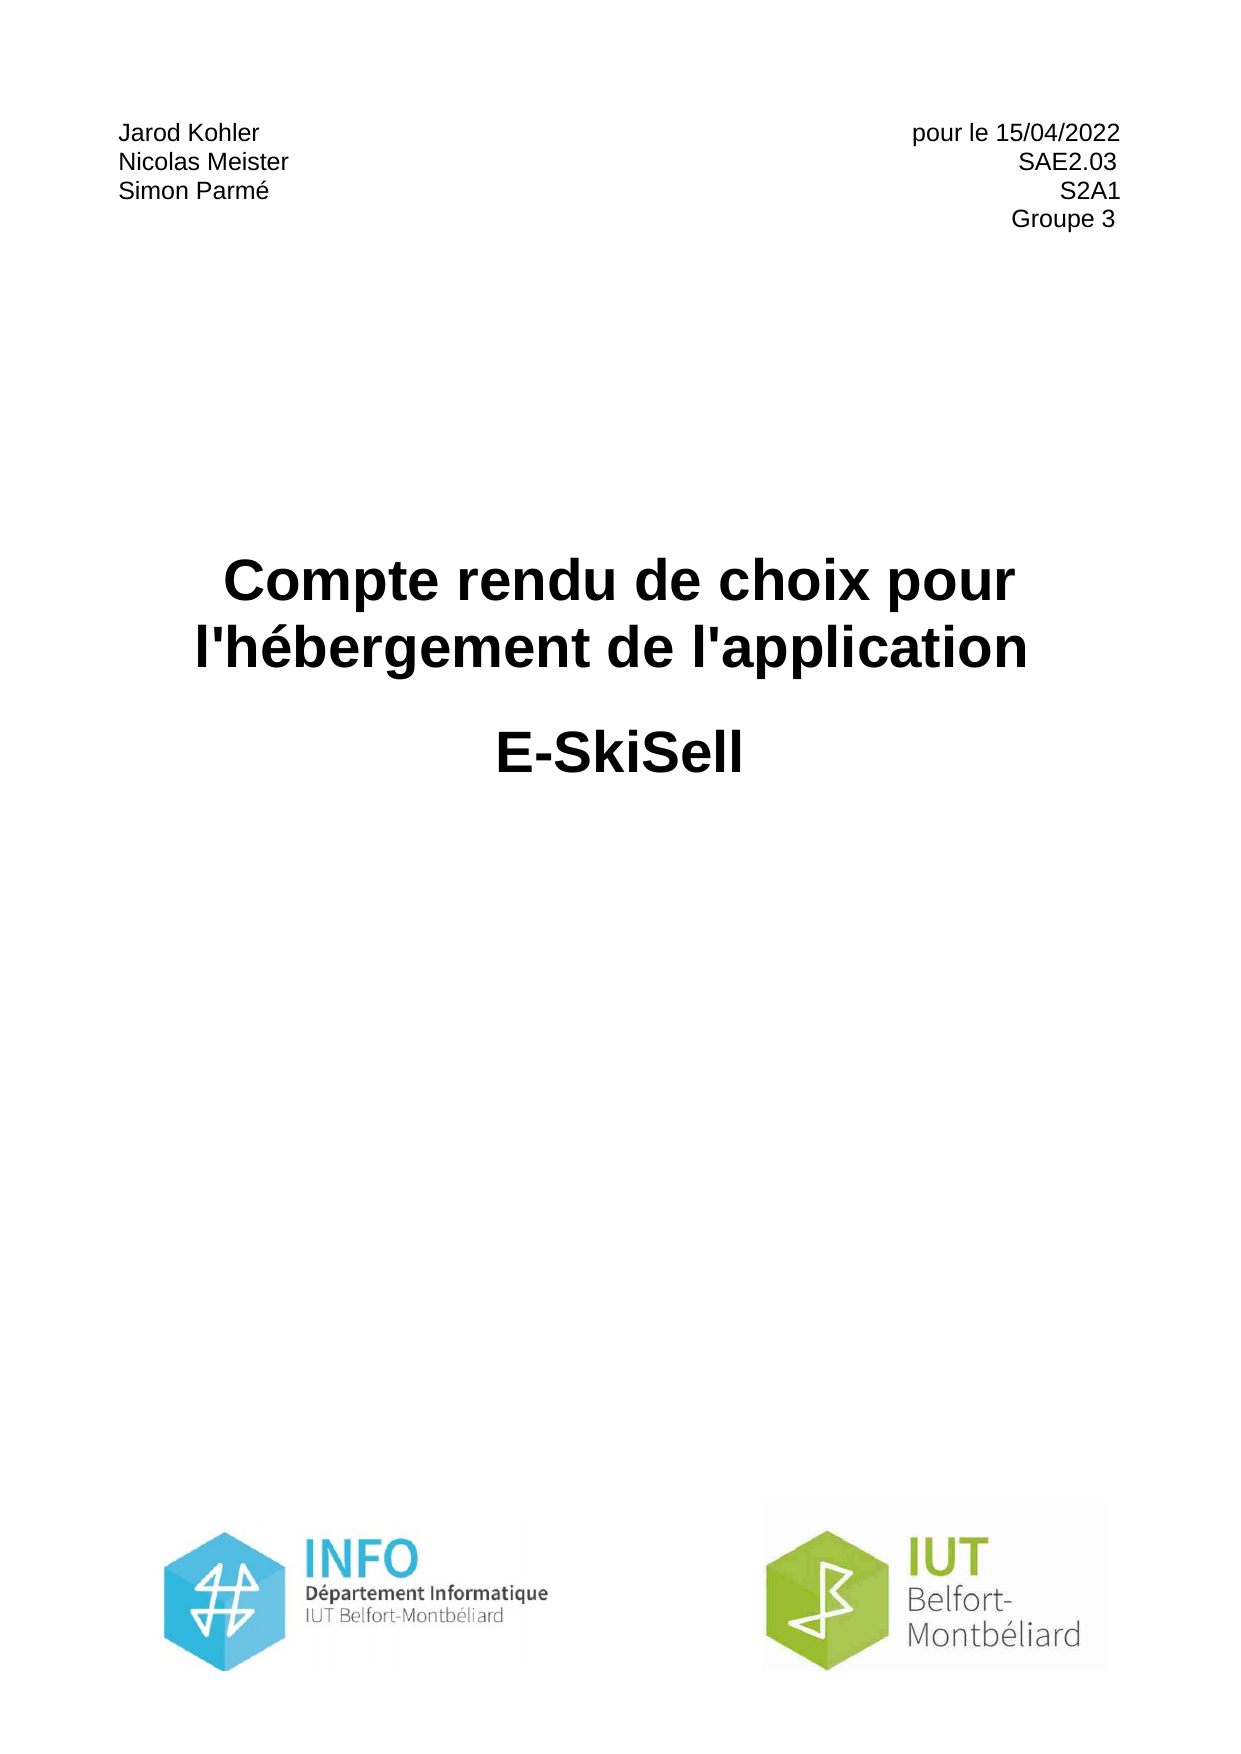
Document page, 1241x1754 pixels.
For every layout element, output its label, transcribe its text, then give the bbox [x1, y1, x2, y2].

title Compte rendu de choix pour l'hébergement de l'application [118, 546, 1122, 680]
picture [123, 1515, 622, 1671]
text Nicolas Meister SAE2.03 [118, 147, 1122, 176]
text Jarod Kohler pour le 15/04/2022 [118, 118, 1122, 147]
text Simon Parmé S2A1 [118, 176, 1122, 204]
picture [762, 1502, 1108, 1671]
text Groupe 3 [118, 204, 1122, 233]
title E-SkiSell [118, 717, 1122, 784]
